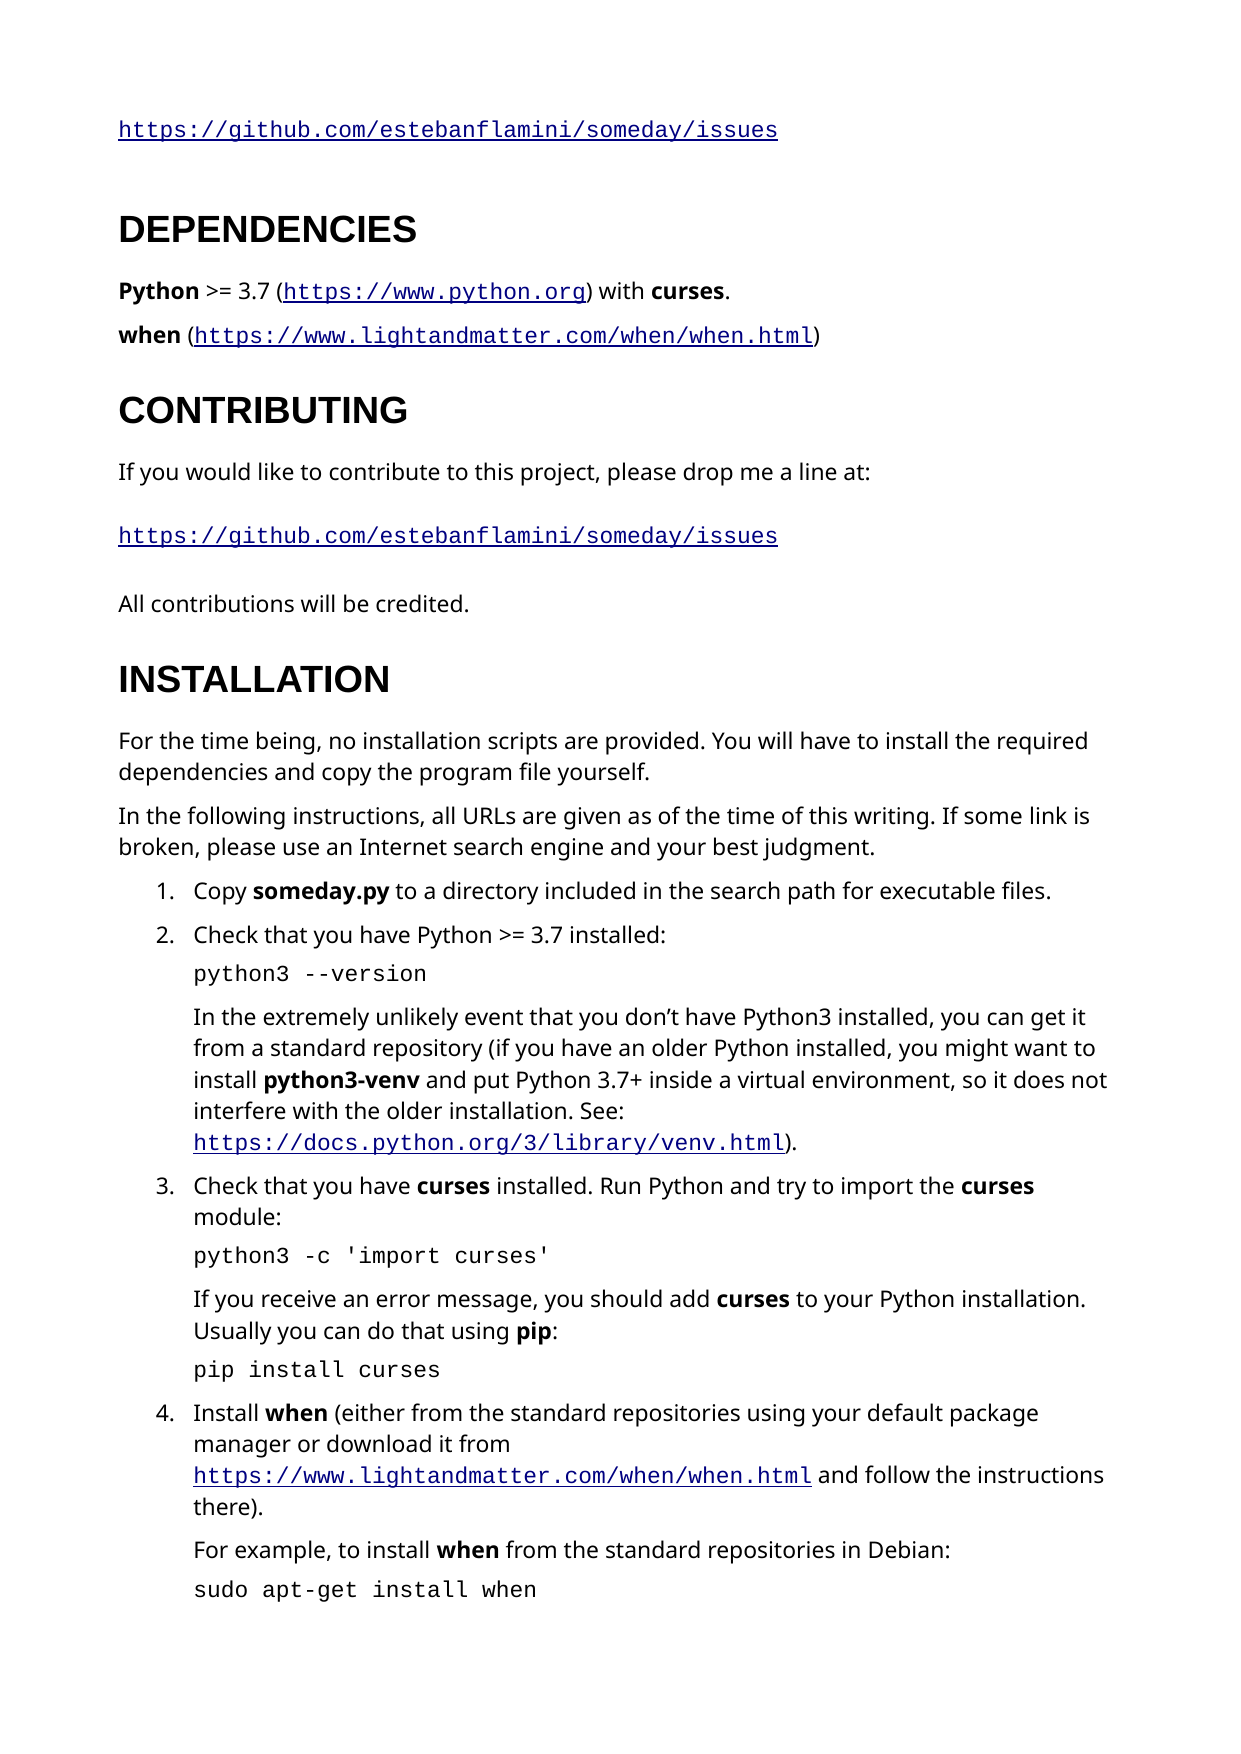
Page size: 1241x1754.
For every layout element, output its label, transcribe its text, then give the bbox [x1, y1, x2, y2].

subtitle Dependencies [118, 207, 1122, 250]
text when (https://www.lightandmatter.com/when/when.html) [118, 319, 1122, 350]
text If you would like to contribute to this project, please drop me a line at: [118, 456, 1122, 487]
text https://github.com/estebanflamini/someday/issues [118, 524, 1122, 550]
list If you receive an error message, you should add curses to your Python installation. Usually you can do that using pip: [156, 1283, 1122, 1346]
list Copy someday.py to a directory included in the search path for executable files. [156, 875, 1122, 906]
list pip install curses [156, 1358, 1122, 1384]
list In the extremely unlikely event that you don’t have Python3 installed, you can get it from a standard repository (if you have an older Python installed, you might want to install python3‑venv and put Python 3.7+ inside a virtual environment, so it does not interfere with the older installation. See: https://docs.python.org/3/library/venv.html). [156, 1001, 1122, 1157]
subtitle Contributing [118, 387, 1122, 431]
subtitle Installation [118, 657, 1122, 700]
text Python >= 3.7 (https://www.python.org) with curses. [118, 275, 1122, 306]
list Check that you have curses installed. Run Python and try to import the curses module: [156, 1170, 1122, 1232]
list sudo apt‑get install when [156, 1578, 1122, 1604]
list Install when (either from the standard repositories using your default package manager or download it from https://www.lightandmatter.com/when/when.html and follow the instructions there). [156, 1397, 1122, 1522]
text All contributions will be credited. [118, 588, 1122, 619]
list python3 -c 'import curses' [156, 1245, 1122, 1271]
list python3 ‑‑version [156, 963, 1122, 988]
list For example, to install when from the standard repositories in Debian: [156, 1534, 1122, 1566]
text https://github.com/estebanflamini/someday/issues [118, 118, 1122, 144]
list Check that you have Python >= 3.7 installed: [156, 919, 1122, 950]
text For the time being, no installation scripts are provided. You will have to install the required dependencies and copy the program file yourself. [118, 725, 1122, 788]
text In the following instructions, all URLs are given as of the time of this writing. If some link is broken, please use an Internet search engine and your best judgment. [118, 800, 1122, 863]
